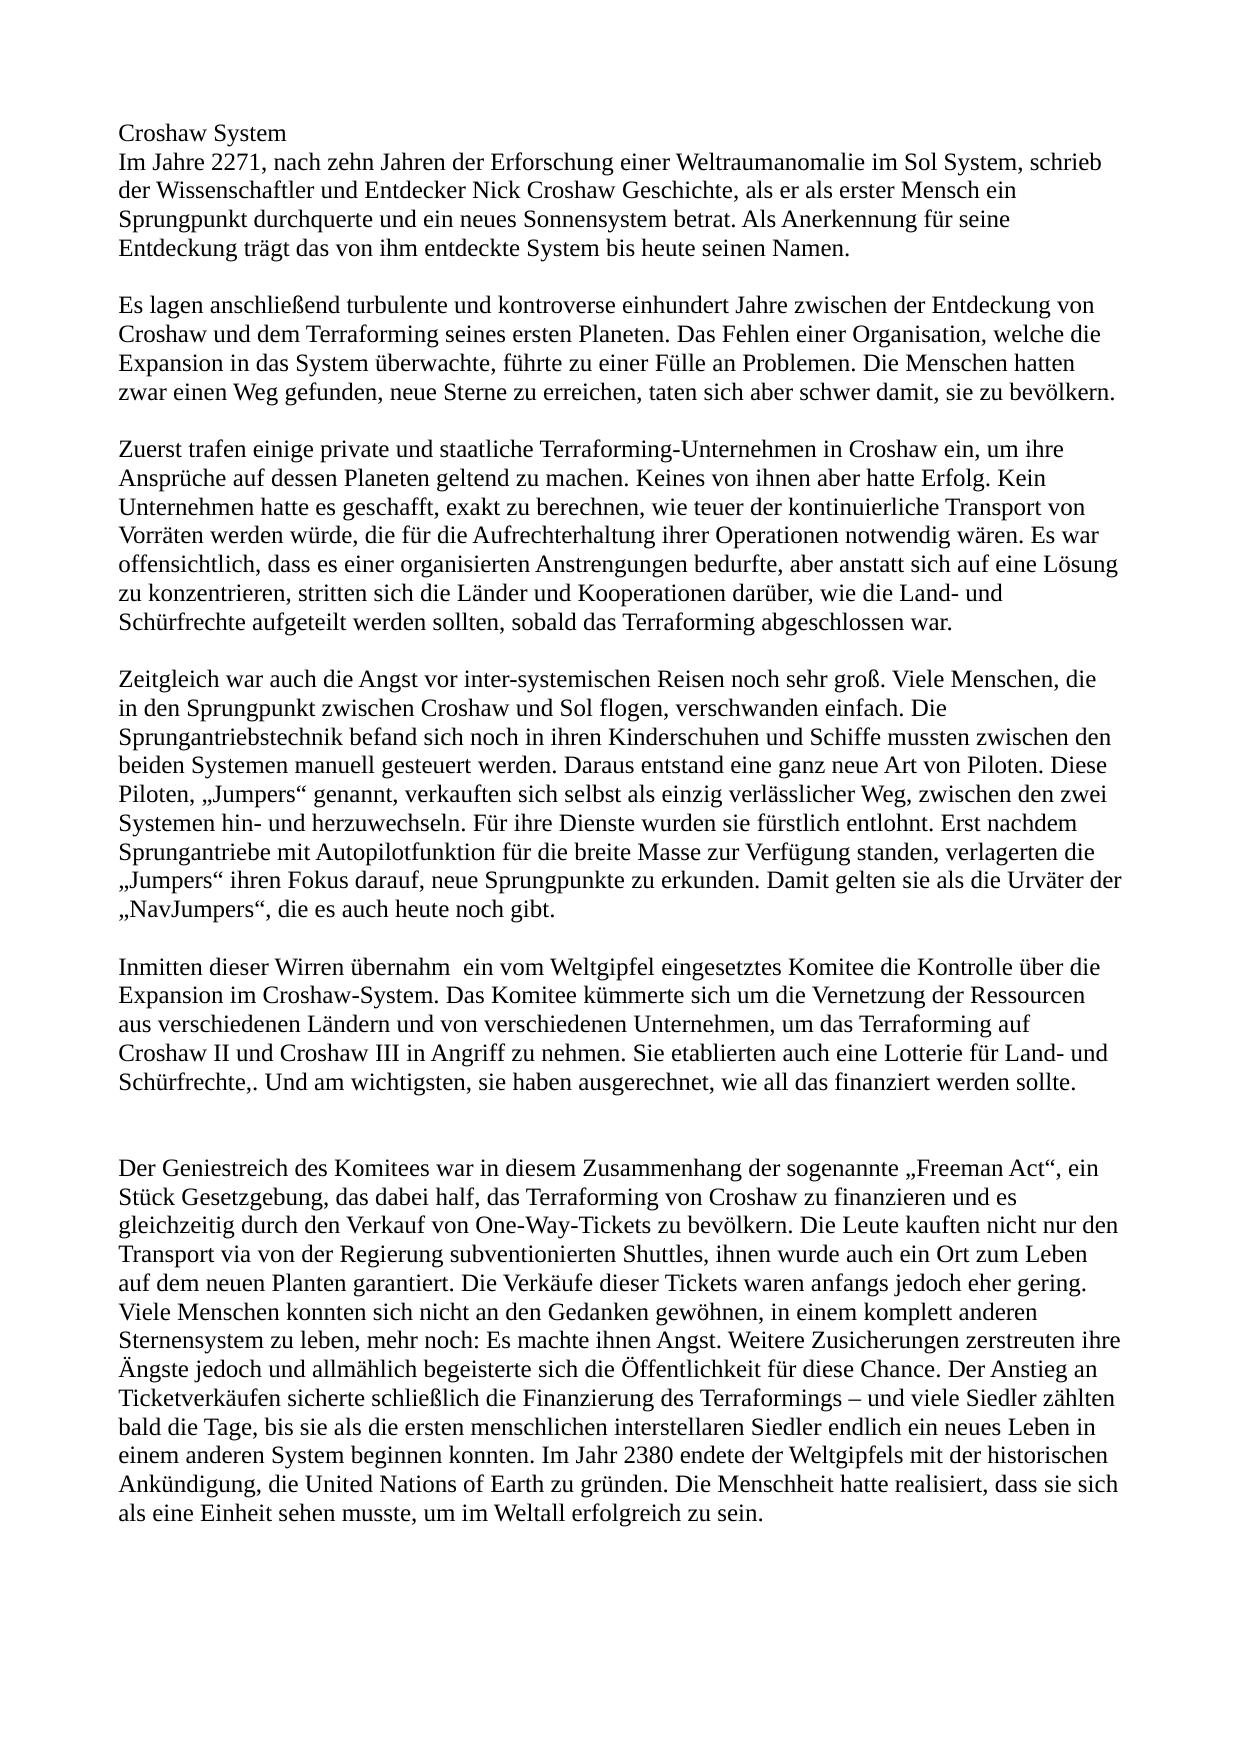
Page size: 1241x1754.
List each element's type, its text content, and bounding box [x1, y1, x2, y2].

text Der Geniestreich des Komitees war in diesem Zusammenhang der sogenannte „Freeman Act“, ein Stück Gesetzgebung, das dabei half, das Terraforming von Croshaw zu finanzieren und es gleichzeitig durch den Verkauf von One-Way-Tickets zu bevölkern. Die Leute kauften nicht nur den Transport via von der Regierung subventionierten Shuttles, ihnen wurde auch ein Ort zum Leben auf dem neuen Planten garantiert. Die Verkäufe dieser Tickets waren anfangs jedoch eher gering. Viele Menschen konnten sich nicht an den Gedanken gewöhnen, in einem komplett anderen Sternensystem zu leben, mehr noch: Es machte ihnen Angst. Weitere Zusicherungen zerstreuten ihre Ängste jedoch und allmählich begeisterte sich die Öffentlichkeit für diese Chance. Der Anstieg an Ticketverkäufen sicherte schließlich die Finanzierung des Terraformings – und viele Siedler zählten bald die Tage, bis sie als die ersten menschlichen interstellaren Siedler endlich ein neues Leben in einem anderen System beginnen konnten. Im Jahr 2380 endete der Weltgipfels mit der historischen Ankündigung, die United Nations of Earth zu gründen. Die Menschheit hatte realisiert, dass sie sich als eine Einheit sehen musste, um im Weltall erfolgreich zu sein. [118, 1153, 1122, 1527]
text Zuerst trafen einige private und staatliche Terraforming-Unternehmen in Croshaw ein, um ihre Ansprüche auf dessen Planeten geltend zu machen. Keines von ihnen aber hatte Erfolg. Kein Unternehmen hatte es geschafft, exakt zu berechnen, wie teuer der kontinuierliche Transport von Vorräten werden würde, die für die Aufrechterhaltung ihrer Operationen notwendig wären. Es war offensichtlich, dass es einer organisierten Anstrengungen bedurfte, aber anstatt sich auf eine Lösung zu konzentrieren, stritten sich die Länder und Kooperationen darüber, wie die Land- und Schürfrechte aufgeteilt werden sollten, sobald das Terraforming abgeschlossen war. [118, 434, 1122, 636]
text Inmitten dieser Wirren übernahm ein vom Weltgipfel eingesetztes Komitee die Kontrolle über die Expansion im Croshaw-System. Das Komitee kümmerte sich um die Vernetzung der Ressourcen aus verschiedenen Ländern und von verschiedenen Unternehmen, um das Terraforming auf Croshaw II und Croshaw III in Angriff zu nehmen. Sie etablierten auch eine Lotterie für Land- und Schürfrechte,. Und am wichtigsten, sie haben ausgerechnet, wie all das finanziert werden sollte. [118, 952, 1122, 1096]
text Im Jahre 2271, nach zehn Jahren der Erforschung einer Weltraumanomalie im Sol System, schrieb der Wissenschaftler und Entdecker Nick Croshaw Geschichte, als er als erster Mensch ein Sprungpunkt durchquerte und ein neues Sonnensystem betrat. Als Anerkennung für seine Entdeckung trägt das von ihm entdeckte System bis heute seinen Namen. [118, 147, 1122, 262]
text Es lagen anschließend turbulente und kontroverse einhundert Jahre zwischen der Entdeckung von Croshaw und dem Terraforming seines ersten Planeten. Das Fehlen einer Organisation, welche die Expansion in das System überwachte, führte zu einer Fülle an Problemen. Die Menschen hatten zwar einen Weg gefunden, neue Sterne zu erreichen, taten sich aber schwer damit, sie zu bevölkern. [118, 291, 1122, 406]
text Croshaw System [118, 118, 1122, 147]
text Zeitgleich war auch die Angst vor inter-systemischen Reisen noch sehr groß. Viele Menschen, die in den Sprungpunkt zwischen Croshaw und Sol flogen, verschwanden einfach. Die Sprungantriebstechnik befand sich noch in ihren Kinderschuhen und Schiffe mussten zwischen den beiden Systemen manuell gesteuert werden. Daraus entstand eine ganz neue Art von Piloten. Diese Piloten, „Jumpers“ genannt, verkauften sich selbst als einzig verlässlicher Weg, zwischen den zwei Systemen hin- und herzuwechseln. Für ihre Dienste wurden sie fürstlich entlohnt. Erst nachdem Sprungantriebe mit Autopilotfunktion für die breite Masse zur Verfügung standen, verlagerten die „Jumpers“ ihren Fokus darauf, neue Sprungpunkte zu erkunden. Damit gelten sie als die Urväter der „NavJumpers“, die es auch heute noch gibt. [118, 664, 1122, 923]
